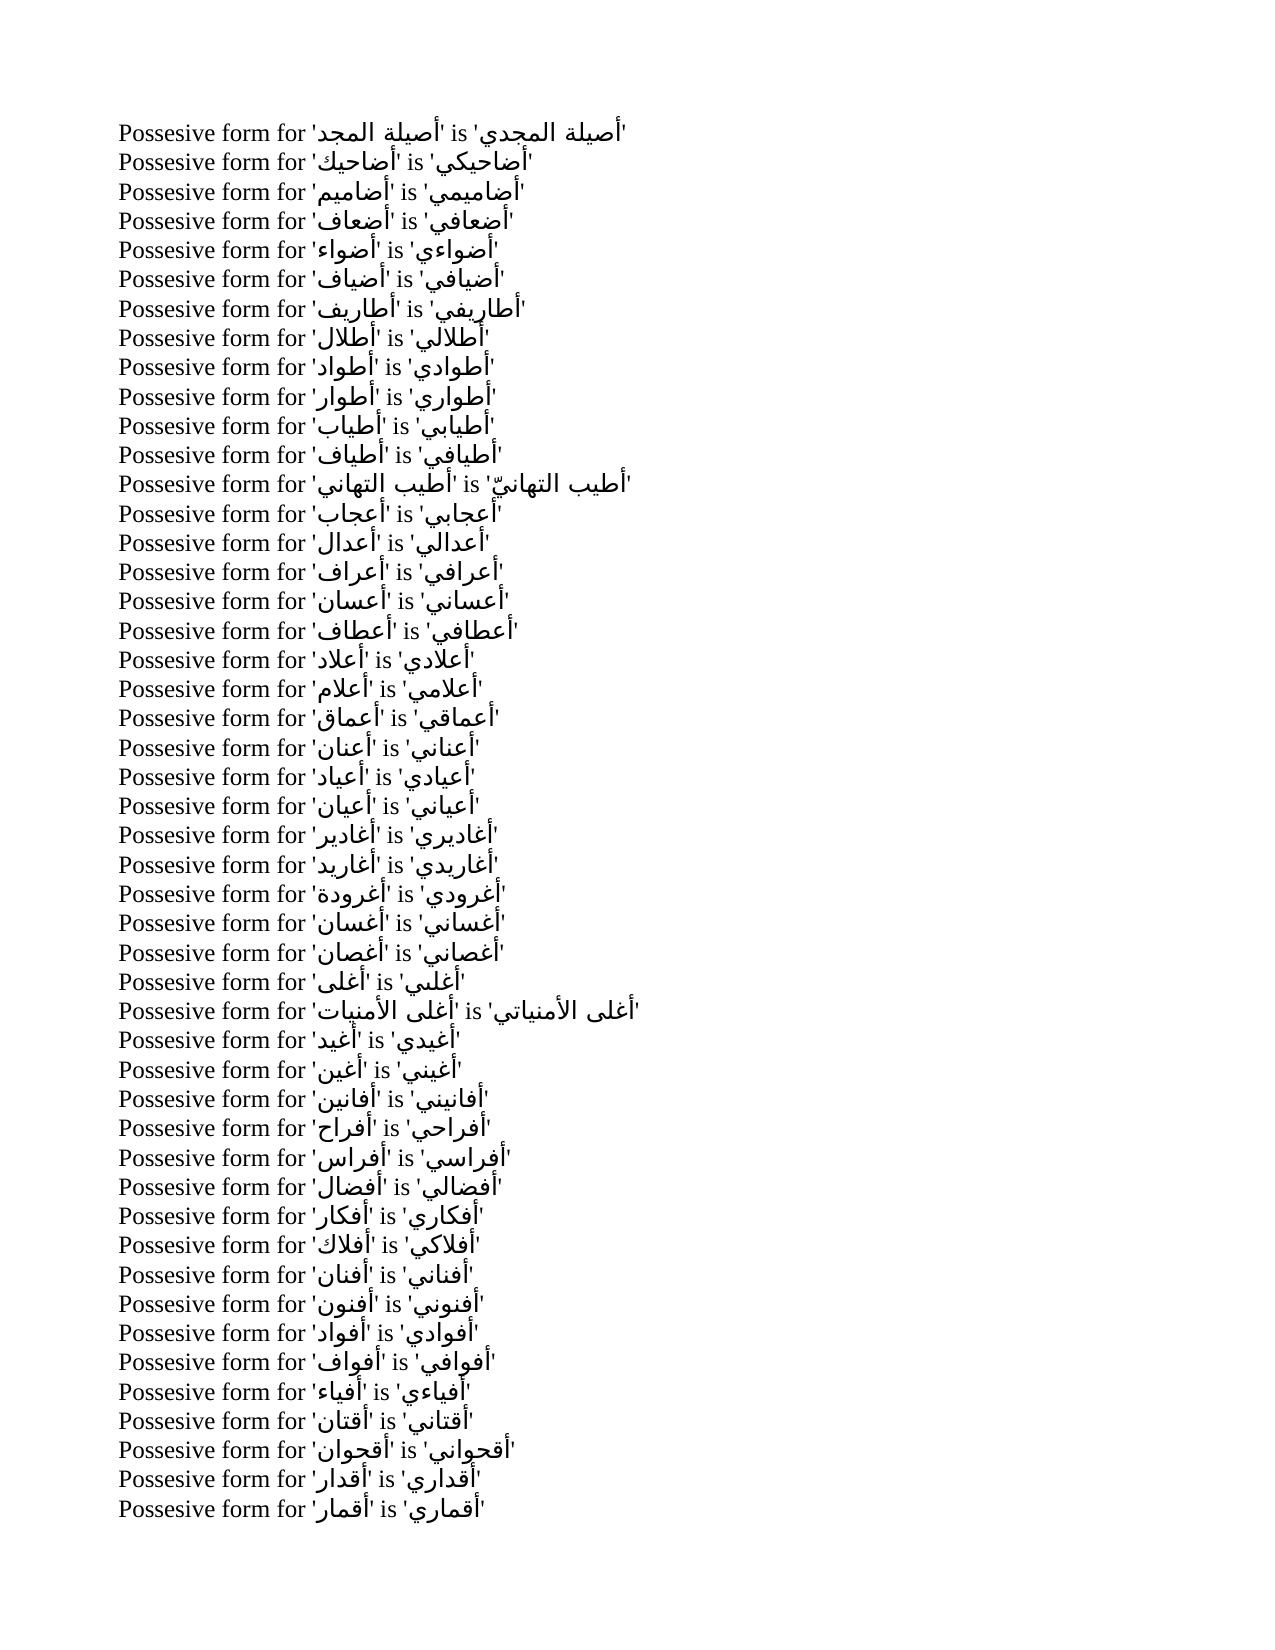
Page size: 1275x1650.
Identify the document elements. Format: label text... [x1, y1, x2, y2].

text Possesive form for 'أقمار' is 'أقماري' [118, 1494, 1157, 1523]
text Possesive form for 'أفلاك' is 'أفلاكي' [118, 1230, 1157, 1260]
text Possesive form for 'أعماق' is 'أعماقي' [118, 703, 1157, 733]
text Possesive form for 'أفضال' is 'أفضالي' [118, 1172, 1157, 1201]
text Possesive form for 'أغيد' is 'أغيدي' [118, 1026, 1157, 1055]
text Possesive form for 'أفراس' is 'أفراسي' [118, 1143, 1157, 1172]
text Possesive form for 'أقحوان' is 'أقحواني' [118, 1435, 1157, 1464]
text Possesive form for 'أعلاد' is 'أعلادي' [118, 645, 1157, 674]
text Possesive form for 'أعلام' is 'أعلامي' [118, 674, 1157, 703]
text Possesive form for 'أغسان' is 'أغساني' [118, 908, 1157, 938]
text Possesive form for 'أفراح' is 'أفراحي' [118, 1113, 1157, 1143]
text Possesive form for 'أغلى الأمنيات' is 'أغلى الأمنياتي' [118, 996, 1157, 1026]
text Possesive form for 'أعراف' is 'أعرافي' [118, 557, 1157, 586]
text Possesive form for 'أغين' is 'أغيني' [118, 1055, 1157, 1084]
text Possesive form for 'أفياء' is 'أفياءي' [118, 1377, 1157, 1406]
text Possesive form for 'أفانين' is 'أفانيني' [118, 1084, 1157, 1113]
text Possesive form for 'أفواد' is 'أفوادي' [118, 1318, 1157, 1347]
text Possesive form for 'أفنون' is 'أفنوني' [118, 1289, 1157, 1318]
text Possesive form for 'أعيان' is 'أعياني' [118, 791, 1157, 821]
text Possesive form for 'أطياف' is 'أطيافي' [118, 440, 1157, 469]
text Possesive form for 'أصيلة المجد' is 'أصيلة المجدي' [118, 118, 1157, 147]
text Possesive form for 'أطلال' is 'أطلالي' [118, 323, 1157, 352]
text Possesive form for 'أغادير' is 'أغاديري' [118, 821, 1157, 850]
text Possesive form for 'أفنان' is 'أفناني' [118, 1260, 1157, 1289]
text Possesive form for 'أقتان' is 'أقتاني' [118, 1406, 1157, 1435]
text Possesive form for 'أطوار' is 'أطواري' [118, 382, 1157, 411]
text Possesive form for 'أضاميم' is 'أضاميمي' [118, 177, 1157, 206]
text Possesive form for 'أغاريد' is 'أغاريدي' [118, 850, 1157, 879]
text Possesive form for 'أضعاف' is 'أضعافي' [118, 206, 1157, 235]
text Possesive form for 'أغصان' is 'أغصاني' [118, 938, 1157, 967]
text Possesive form for 'أضاحيك' is 'أضاحيكي' [118, 147, 1157, 177]
text Possesive form for 'أعجاب' is 'أعجابي' [118, 499, 1157, 528]
text Possesive form for 'أطاريف' is 'أطاريفي' [118, 294, 1157, 323]
text Possesive form for 'أقدار' is 'أقداري' [118, 1464, 1157, 1494]
text Possesive form for 'أغرودة' is 'أغرودي' [118, 879, 1157, 908]
text Possesive form for 'أفواف' is 'أفوافي' [118, 1347, 1157, 1377]
text Possesive form for 'أفكار' is 'أفكاري' [118, 1201, 1157, 1230]
text Possesive form for 'أعياد' is 'أعيادي' [118, 762, 1157, 791]
text Possesive form for 'أعسان' is 'أعساني' [118, 586, 1157, 616]
text Possesive form for 'أضياف' is 'أضيافي' [118, 264, 1157, 294]
text Possesive form for 'أعدال' is 'أعدالي' [118, 528, 1157, 557]
text Possesive form for 'أضواء' is 'أضواءي' [118, 235, 1157, 264]
text Possesive form for 'أعطاف' is 'أعطافي' [118, 616, 1157, 645]
text Possesive form for 'أطيب التهاني' is 'أطيب التهانيّ' [118, 469, 1157, 499]
text Possesive form for 'أغلى' is 'أغلىي' [118, 967, 1157, 996]
text Possesive form for 'أطياب' is 'أطيابي' [118, 411, 1157, 440]
text Possesive form for 'أعنان' is 'أعناني' [118, 733, 1157, 762]
text Possesive form for 'أطواد' is 'أطوادي' [118, 352, 1157, 382]
